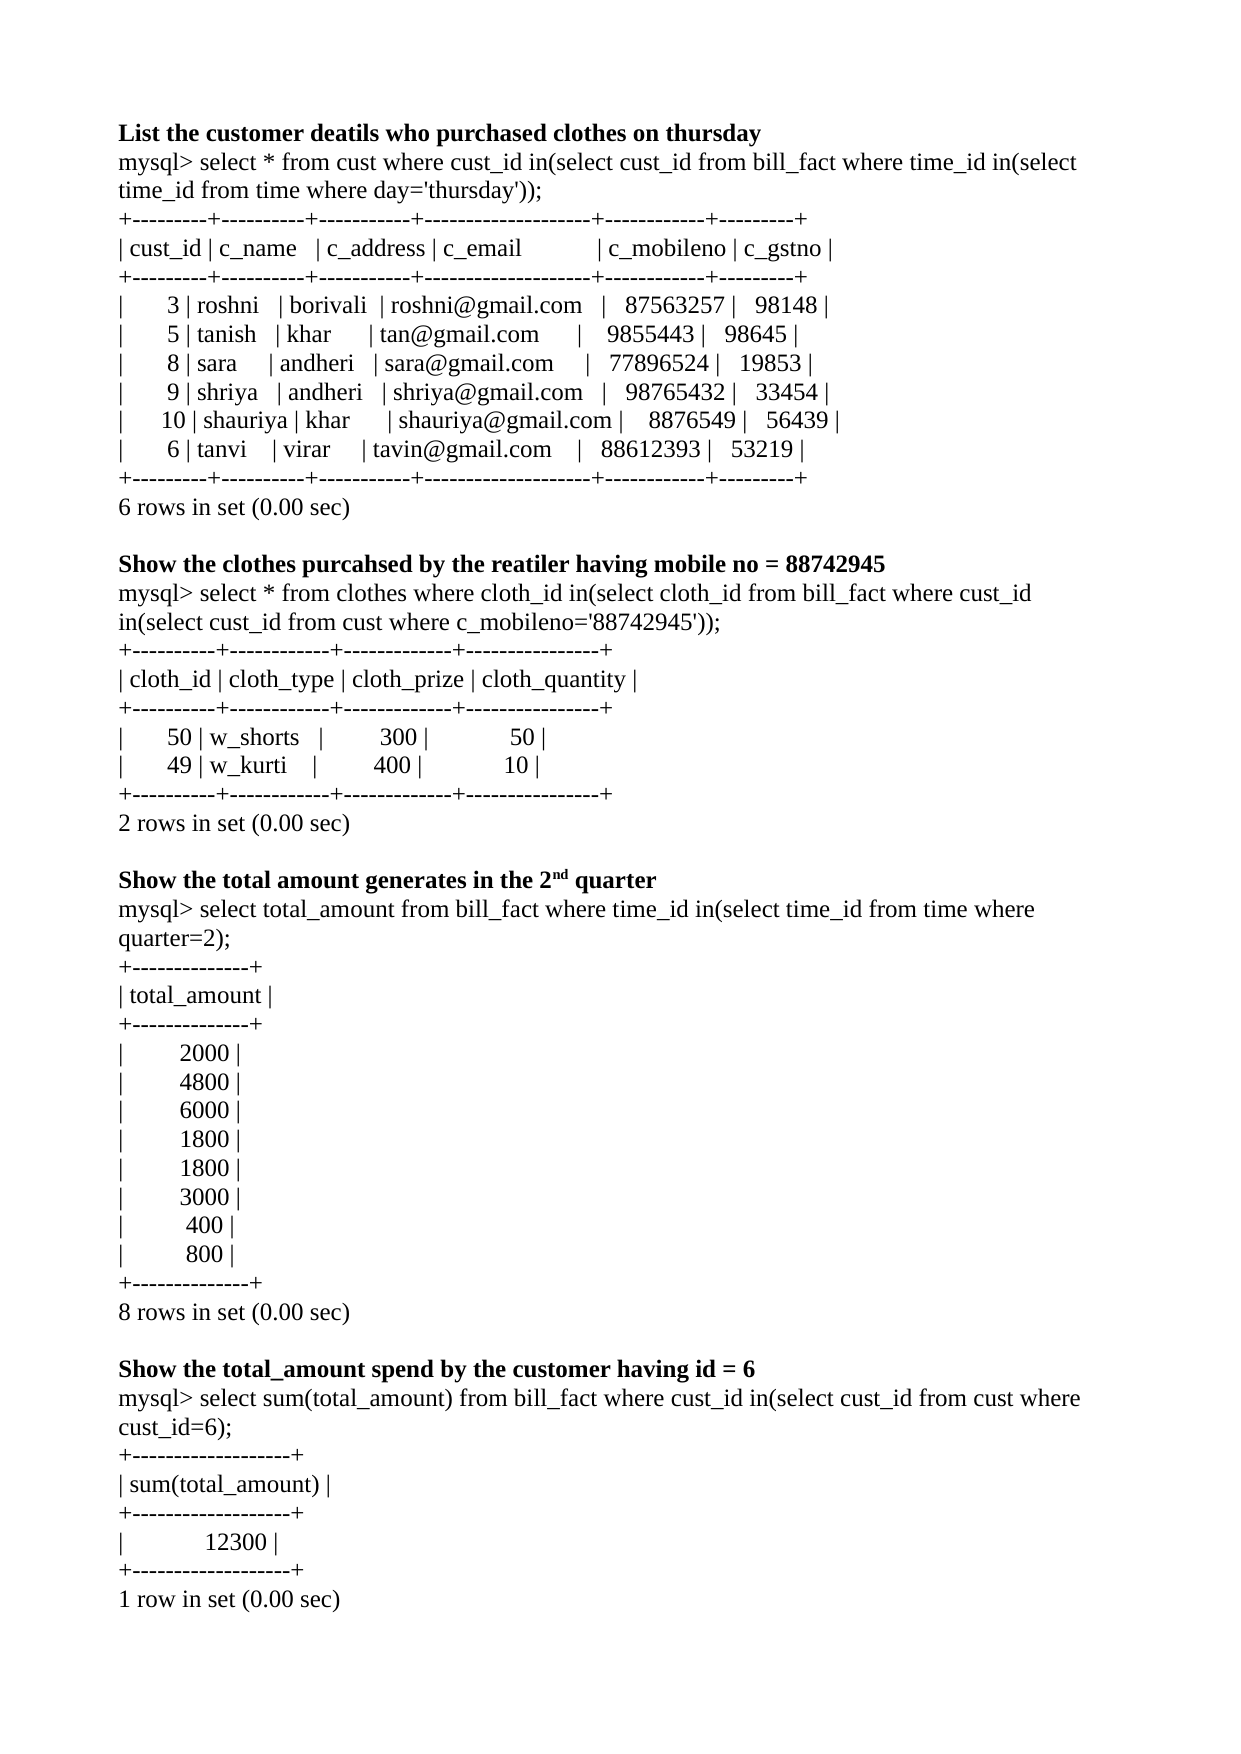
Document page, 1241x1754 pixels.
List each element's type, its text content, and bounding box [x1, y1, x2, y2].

text | 3 | roshni | borivali | roshni@gmail.com | 87563257 | 98148 | [118, 291, 1122, 319]
text List the customer deatils who purchased clothes on thursday [118, 118, 1122, 147]
text +-------------------+ [118, 1556, 1122, 1584]
text Show the total amount generates in the 2nd quarter [118, 866, 1122, 894]
text Show the total_amount spend by the customer having id = 6 [118, 1354, 1122, 1383]
text +---------+----------+-----------+--------------------+------------+---------+ [118, 463, 1122, 492]
text | 1800 | [118, 1153, 1122, 1182]
text | 6 | tanvi | virar | tavin@gmail.com | 88612393 | 53219 | [118, 434, 1122, 463]
text | total_amount | [118, 981, 1122, 1009]
text +--------------+ [118, 952, 1122, 981]
text | 9 | shriya | andheri | shriya@gmail.com | 98765432 | 33454 | [118, 377, 1122, 406]
text mysql> select * from cust where cust_id in(select cust_id from bill_fact where time_id in(select time_id from time where day='thursday')); [118, 147, 1122, 204]
text | 4800 | [118, 1067, 1122, 1096]
text +----------+------------+-------------+----------------+ [118, 636, 1122, 664]
text +---------+----------+-----------+--------------------+------------+---------+ [118, 204, 1122, 233]
text | 10 | shauriya | khar | shauriya@gmail.com | 8876549 | 56439 | [118, 406, 1122, 434]
text | 8 | sara | andheri | sara@gmail.com | 77896524 | 19853 | [118, 348, 1122, 377]
text | sum(total_amount) | [118, 1469, 1122, 1498]
text | 400 | [118, 1211, 1122, 1239]
text +--------------+ [118, 1268, 1122, 1297]
text | 2000 | [118, 1038, 1122, 1067]
text 8 rows in set (0.00 sec) [118, 1297, 1122, 1326]
text +--------------+ [118, 1009, 1122, 1038]
text +----------+------------+-------------+----------------+ [118, 693, 1122, 722]
text | cloth_id | cloth_type | cloth_prize | cloth_quantity | [118, 664, 1122, 693]
text +-------------------+ [118, 1498, 1122, 1527]
text | 3000 | [118, 1182, 1122, 1211]
text Show the clothes purcahsed by the reatiler having mobile no = 88742945 [118, 549, 1122, 578]
text | 6000 | [118, 1096, 1122, 1124]
text 2 rows in set (0.00 sec) [118, 808, 1122, 837]
text +-------------------+ [118, 1441, 1122, 1469]
text mysql> select total_amount from bill_fact where time_id in(select time_id from time where quarter=2); [118, 894, 1122, 952]
text | cust_id | c_name | c_address | c_email | c_mobileno | c_gstno | [118, 233, 1122, 262]
text mysql> select sum(total_amount) from bill_fact where cust_id in(select cust_id from cust where cust_id=6); [118, 1383, 1122, 1441]
text | 12300 | [118, 1527, 1122, 1556]
text 6 rows in set (0.00 sec) [118, 492, 1122, 521]
text | 50 | w_shorts | 300 | 50 | [118, 722, 1122, 751]
text mysql> select * from clothes where cloth_id in(select cloth_id from bill_fact where cust_id in(select cust_id from cust where c_mobileno='88742945')); [118, 578, 1122, 636]
text | 800 | [118, 1239, 1122, 1268]
text | 1800 | [118, 1124, 1122, 1153]
text | 5 | tanish | khar | tan@gmail.com | 9855443 | 98645 | [118, 319, 1122, 348]
text 1 row in set (0.00 sec) [118, 1584, 1122, 1613]
text +----------+------------+-------------+----------------+ [118, 779, 1122, 808]
text +---------+----------+-----------+--------------------+------------+---------+ [118, 262, 1122, 291]
text | 49 | w_kurti | 400 | 10 | [118, 751, 1122, 779]
